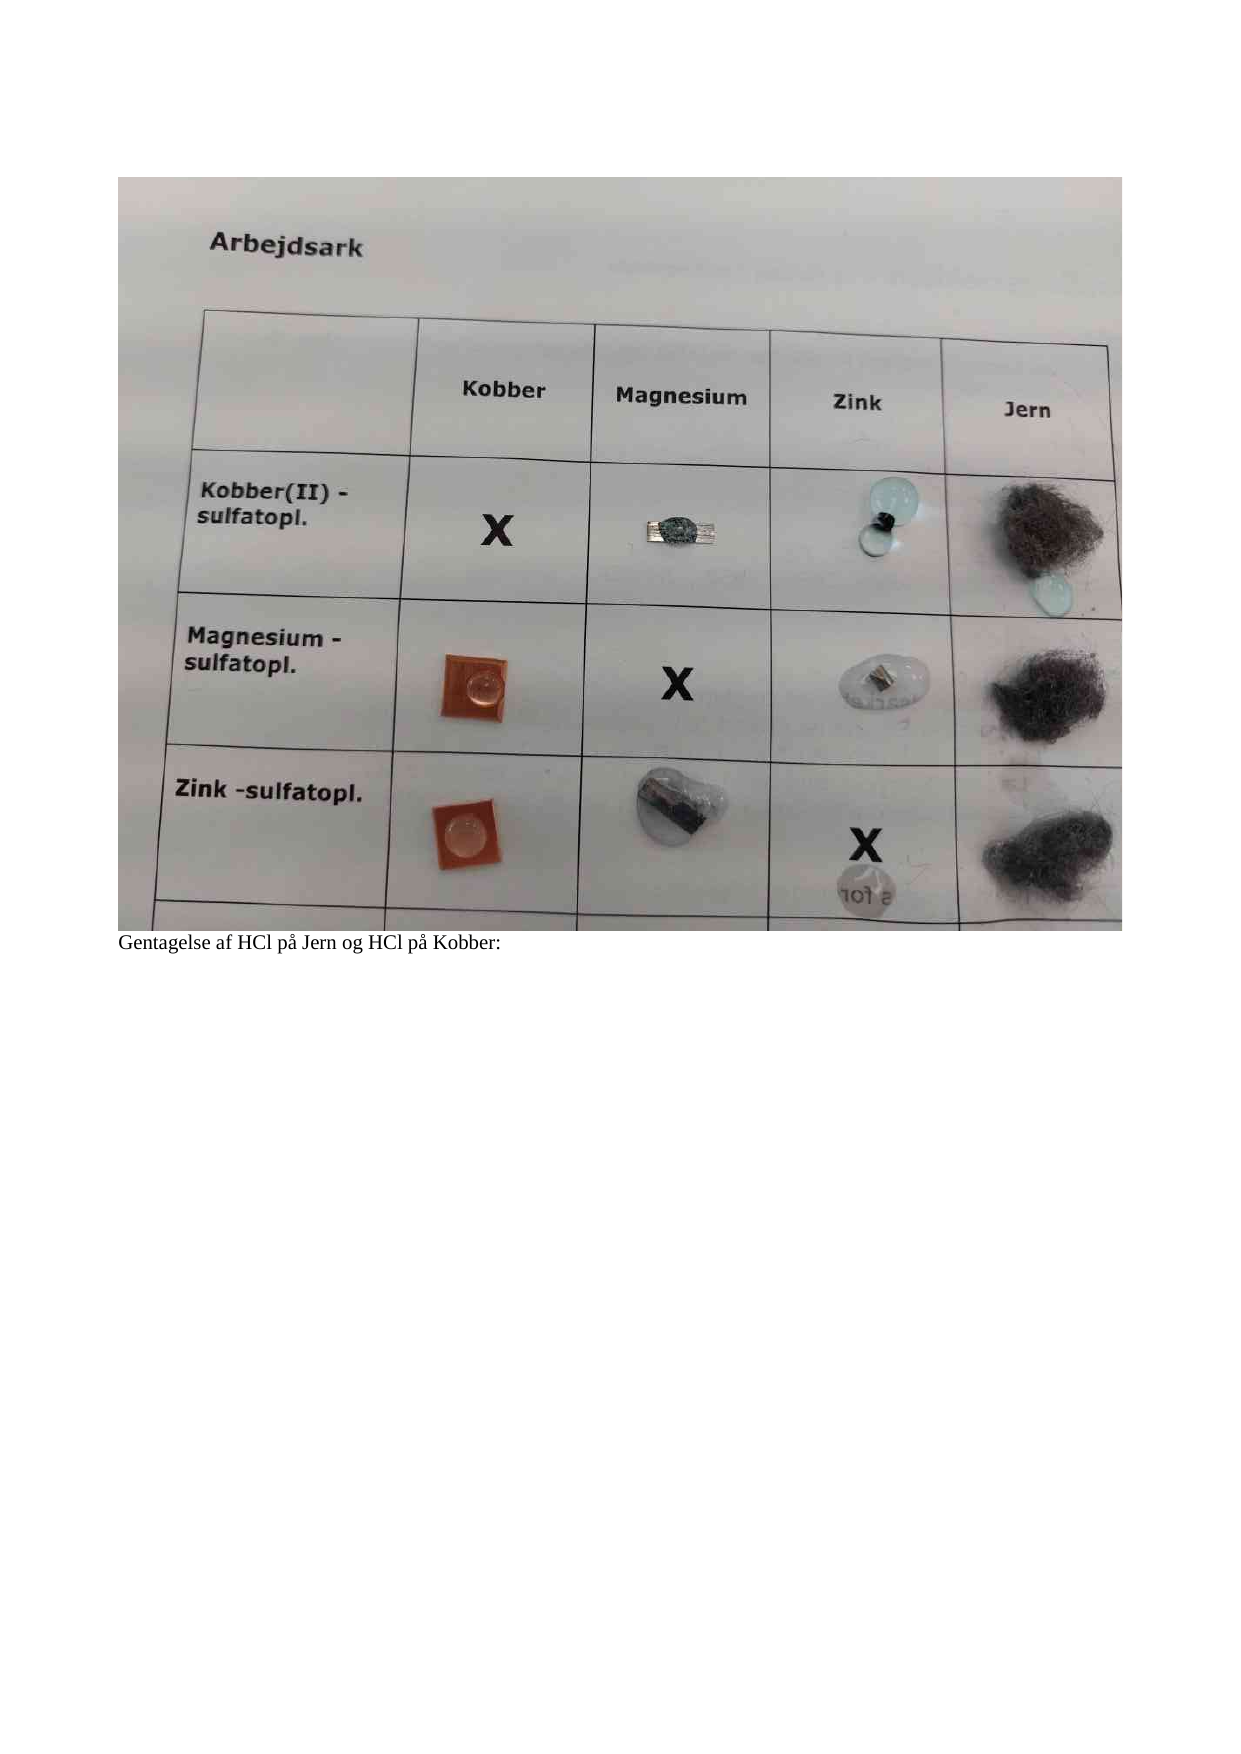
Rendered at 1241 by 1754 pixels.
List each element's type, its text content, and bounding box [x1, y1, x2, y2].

picture [118, 177, 1123, 931]
text Gentagelse af HCl på Jern og HCl på Kobber: [118, 931, 1122, 954]
